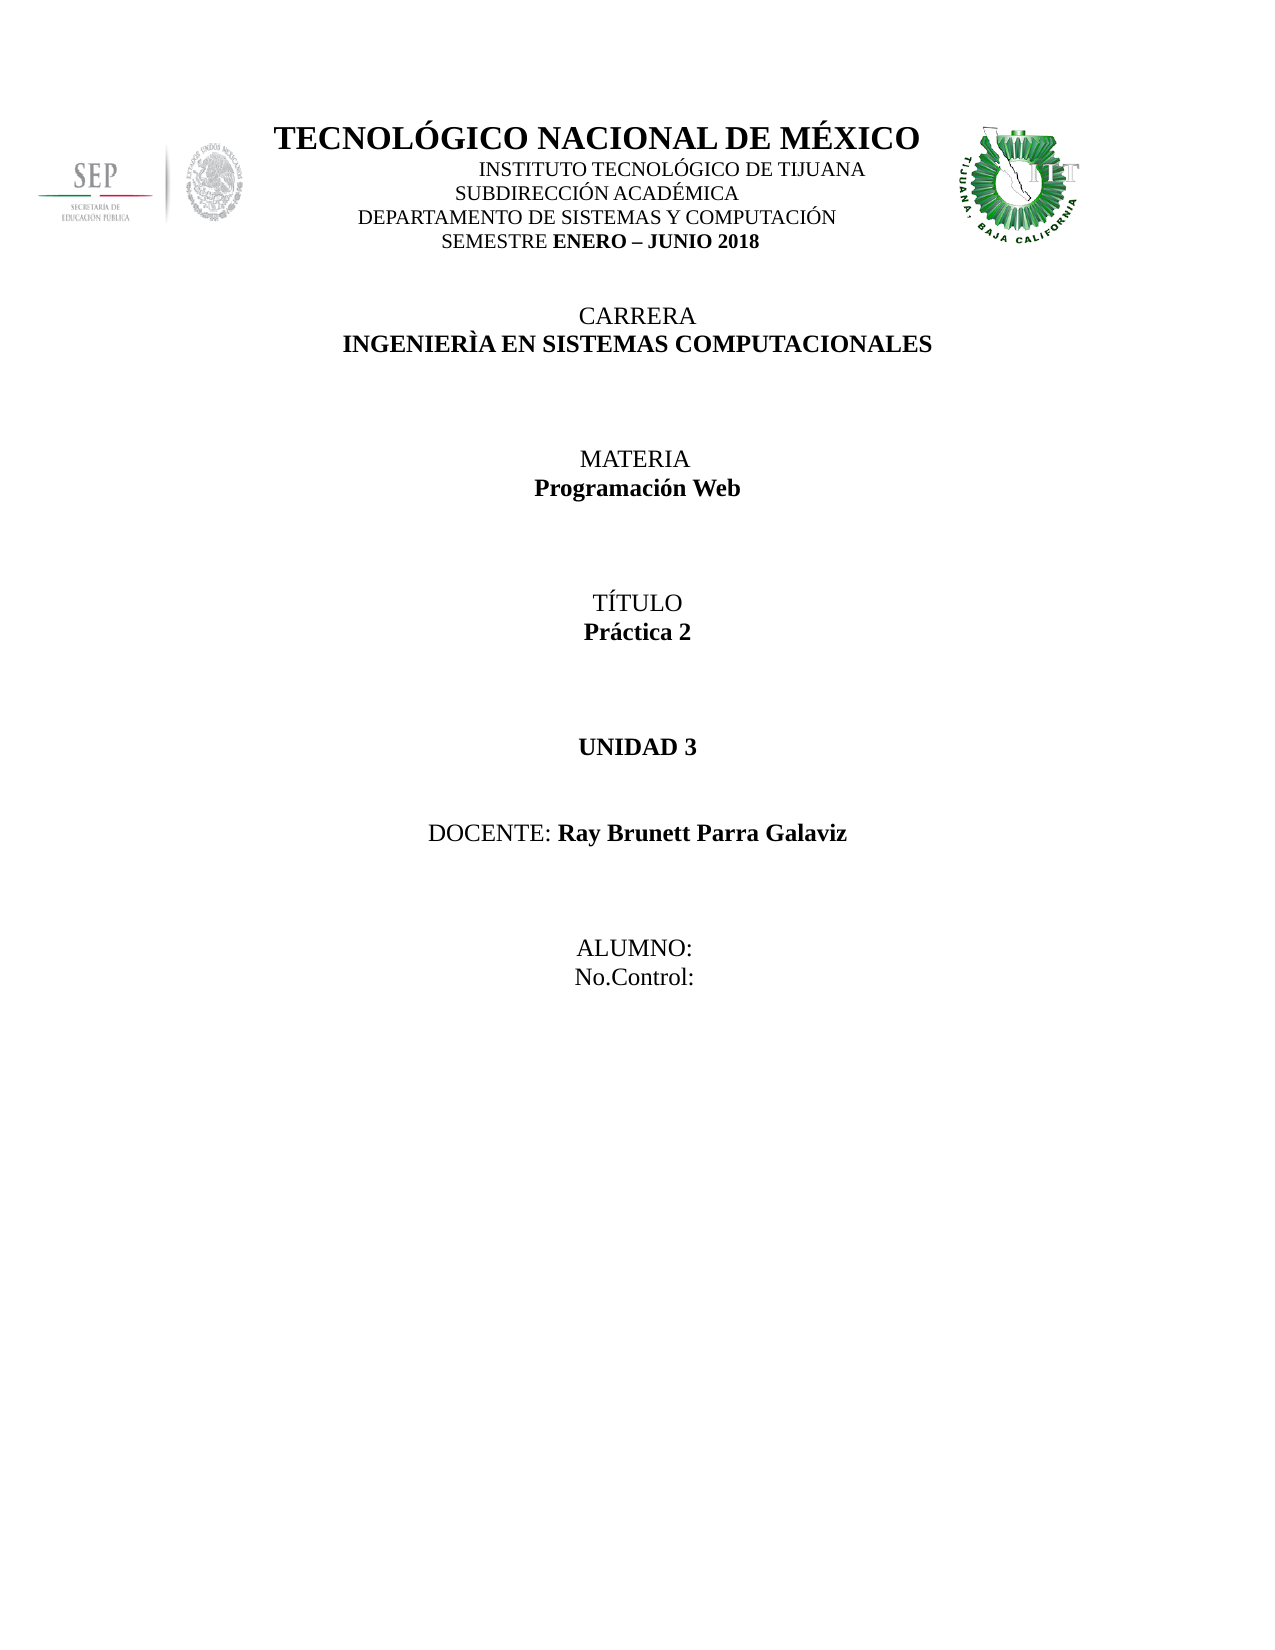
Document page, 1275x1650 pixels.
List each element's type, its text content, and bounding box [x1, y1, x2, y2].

text DOCENTE: Ray Brunett Parra Galaviz [118, 818, 1157, 847]
subtitle DEPARTAMENTO DE SISTEMAS Y COMPUTACIÓN [244, 204, 951, 229]
picture [951, 118, 1087, 252]
text UNIDAD 3 [118, 732, 1157, 761]
text [1087, 181, 1157, 204]
text INGENIERÌA EN SISTEMAS COMPUTACIONALES [118, 329, 1157, 358]
text TECNOLÓGICO NACIONAL DE MÉXICO [118, 118, 951, 156]
text Programación Web [118, 473, 1157, 502]
text [1087, 118, 1157, 156]
picture [36, 140, 244, 230]
subtitle MATERIA [118, 444, 1157, 473]
text No.Control: [118, 962, 1157, 991]
subtitle [1087, 156, 1157, 181]
text TÍTULO [118, 588, 1157, 617]
subtitle CARRERA [118, 301, 1157, 329]
text SUBDIRECCIÓN ACADÉMICA [244, 181, 951, 204]
text ALUMNO: [118, 933, 1157, 962]
text Práctica 2 [118, 617, 1157, 646]
subtitle [1087, 204, 1157, 229]
subtitle SEMESTRE ENERO – JUNIO 2018 [268, 229, 1157, 253]
subtitle INSTITUTO TECNOLÓGICO DE TIJUANA [244, 156, 951, 181]
